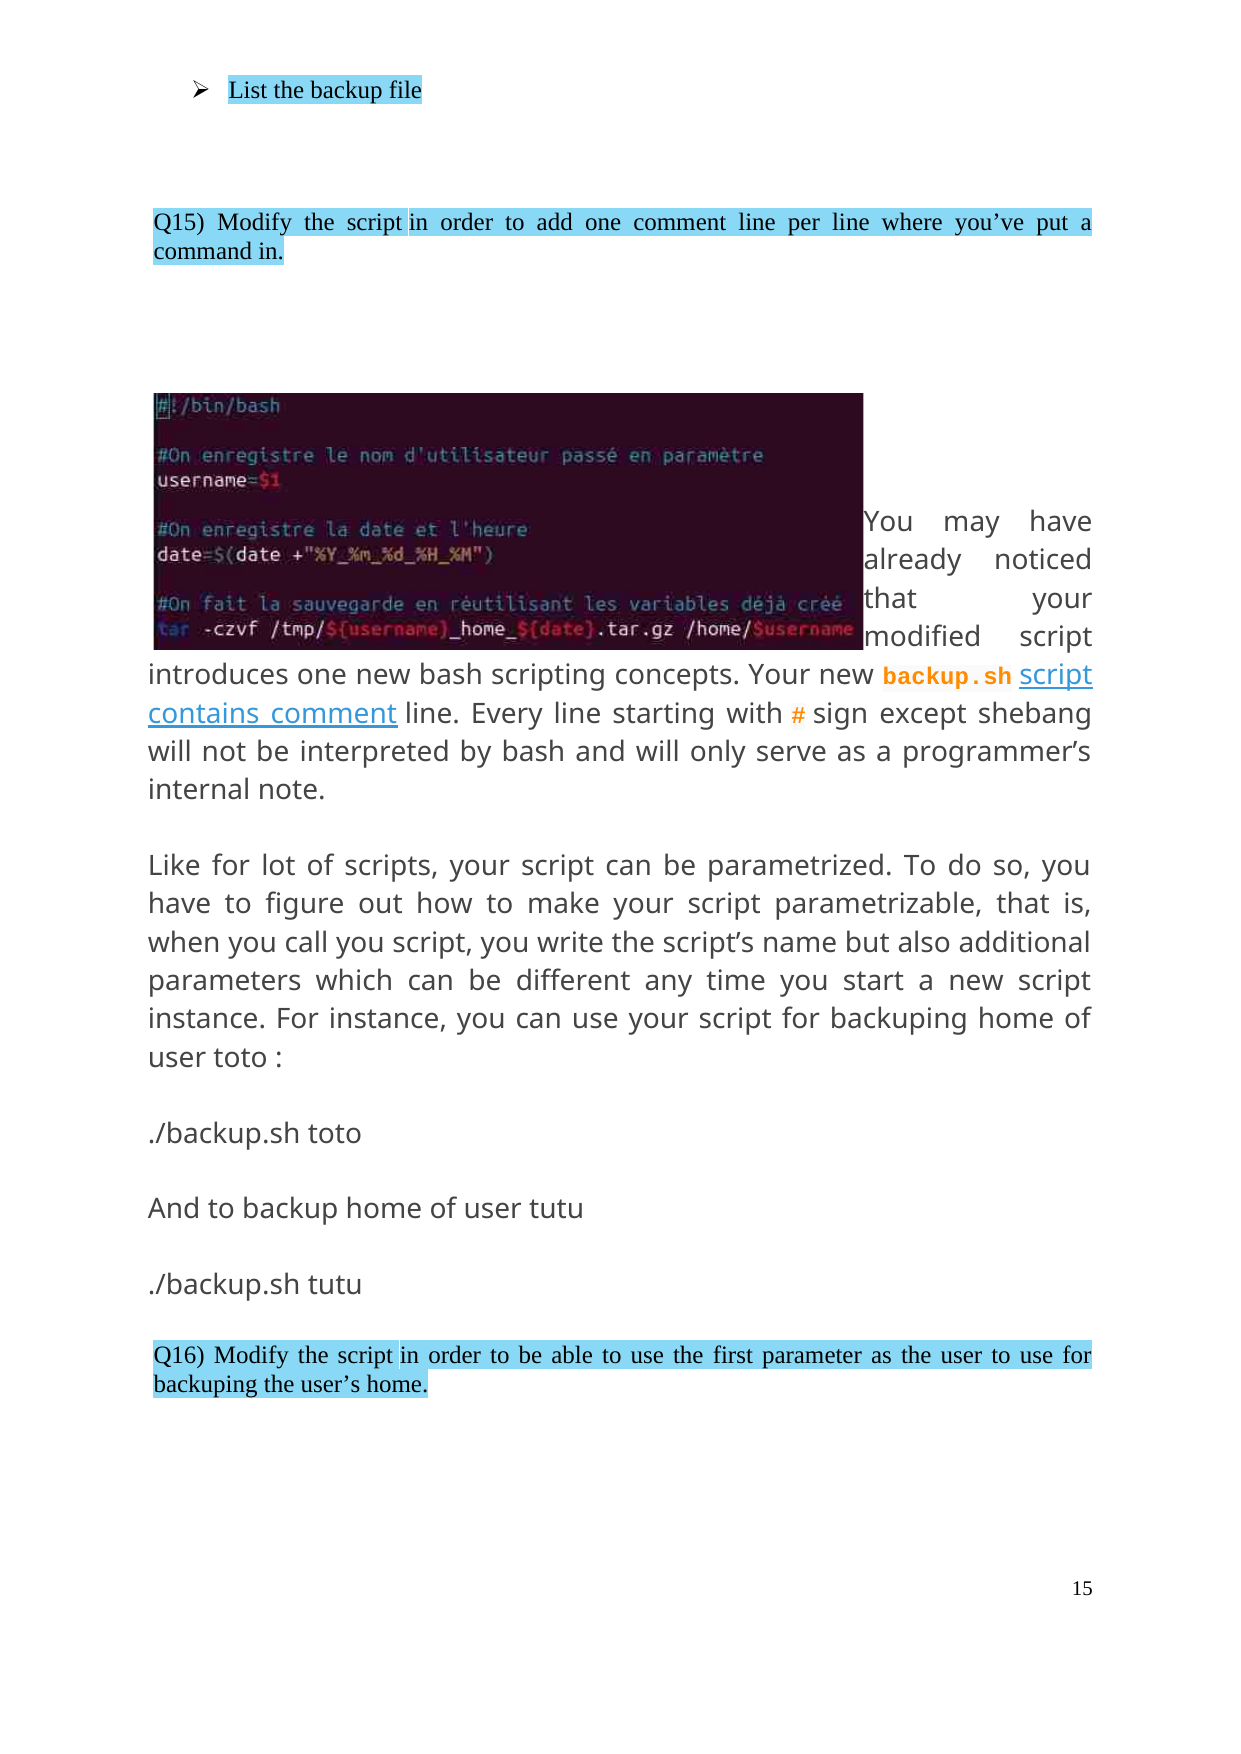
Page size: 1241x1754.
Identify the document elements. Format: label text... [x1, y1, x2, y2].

text ./backup.sh toto [148, 1113, 1092, 1151]
text ./backup.sh tutu [148, 1264, 1092, 1303]
text Like for lot of scripts, your script can be parametrized. To do so, you have to figure out how to make your script parametrizable, that is, when you call you script, you write the script’s name but also additional parameters which can be different any time you start a new script instance. For instance, you can use your script for backuping home of user toto : [148, 845, 1092, 1075]
text Q15) Modify the script in order to add one comment line per line where you’ve put a command in. [153, 207, 1092, 265]
text Q16) Modify the script in order to be able to use the first parameter as the user to use for backuping the user’s home. [153, 1340, 1092, 1398]
text You may have already noticed that your modified script introduces one new bash scripting concepts. Your new backup.sh script contains comment line. Every line starting with # sign except shebang will not be interpreted by bash and will only serve as a programmer’s internal note. [148, 501, 1092, 808]
picture [153, 393, 864, 650]
list List the backup file [191, 75, 1092, 104]
text And to backup home of user tutu [148, 1189, 1092, 1227]
